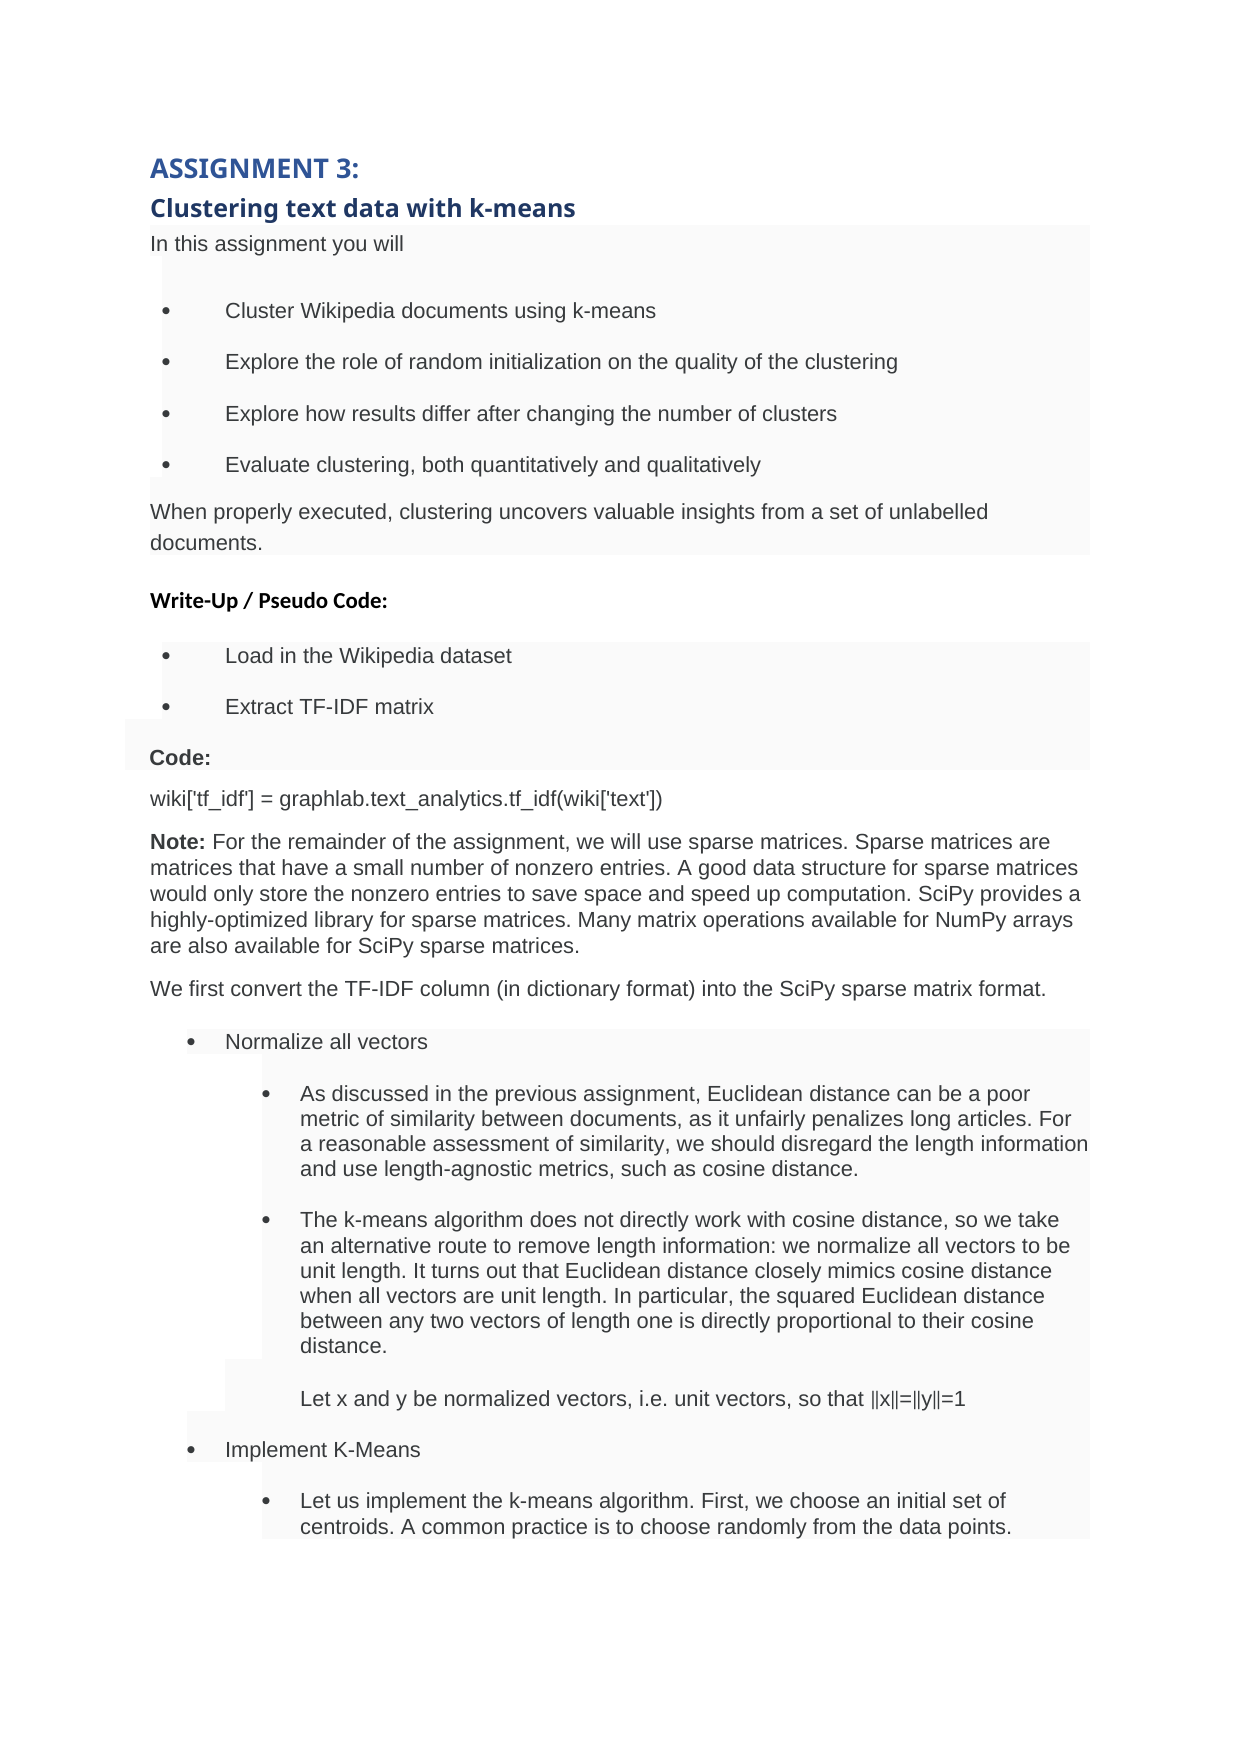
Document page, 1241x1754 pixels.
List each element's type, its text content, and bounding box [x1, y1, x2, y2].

text We first convert the TF-IDF column (in dictionary format) into the SciPy sparse matrix format. [150, 976, 1090, 1001]
list Explore how results differ after changing the number of clusters [162, 401, 1090, 426]
list Let us implement the k-means algorithm. First, we choose an initial set of centroids. A common practice is to choose randomly from the data points. [262, 1488, 1090, 1539]
list Load in the Wikipedia dataset [162, 642, 1090, 668]
text Note: For the remainder of the assignment, we will use sparse matrices. Sparse matrices are matrices that have a small number of nonzero entries. A good data structure for sparse matrices would only store the nonzero entries to save space and speed up computation. SciPy provides a highly-optimized library for sparse matrices. Many matrix operations available for NumPy arrays are also available for SciPy sparse matrices. [150, 829, 1090, 958]
text When properly executed, clustering uncovers valuable insights from a set of unlabelled documents. [150, 493, 1090, 555]
list Cluster Wikipedia documents using k-means [162, 298, 1090, 323]
list Extract TF-IDF matrix [162, 694, 1090, 719]
text Write-Up / Pseudo Code: [150, 586, 1090, 614]
text Let x and y be normalized vectors, i.e. unit vectors, so that ∥x∥=∥y∥=1 [225, 1385, 1090, 1411]
list As discussed in the previous assignment, Euclidean distance can be a poor metric of similarity between documents, as it unfairly penalizes long articles. For a reasonable assessment of similarity, we should disregard the length information and use length-agnostic metrics, such as cosine distance. [262, 1081, 1090, 1181]
subtitle ASSIGNMENT 3: [150, 150, 1090, 187]
subtitle Clustering text data with k-means [150, 191, 1090, 225]
list The k-means algorithm does not directly work with cosine distance, so we take an alternative route to remove length information: we normalize all vectors to be unit length. It turns out that Euclidean distance closely mimics cosine distance when all vectors are unit length. In particular, the squared Euclidean distance between any two vectors of length one is directly proportional to their cosine distance. [262, 1207, 1090, 1359]
text Code: [125, 745, 1090, 770]
list Explore the role of random initialization on the quality of the clustering [162, 349, 1090, 374]
list Normalize all vectors [187, 1029, 1090, 1054]
list Evaluate clustering, both quantitatively and qualitatively [162, 452, 1090, 477]
text wiki['tf_idf'] = graphlab.text_analytics.tf_idf(wiki['text']) [150, 786, 1090, 811]
text In this assignment you will [150, 225, 1090, 256]
list Implement K-Means [187, 1437, 1090, 1462]
